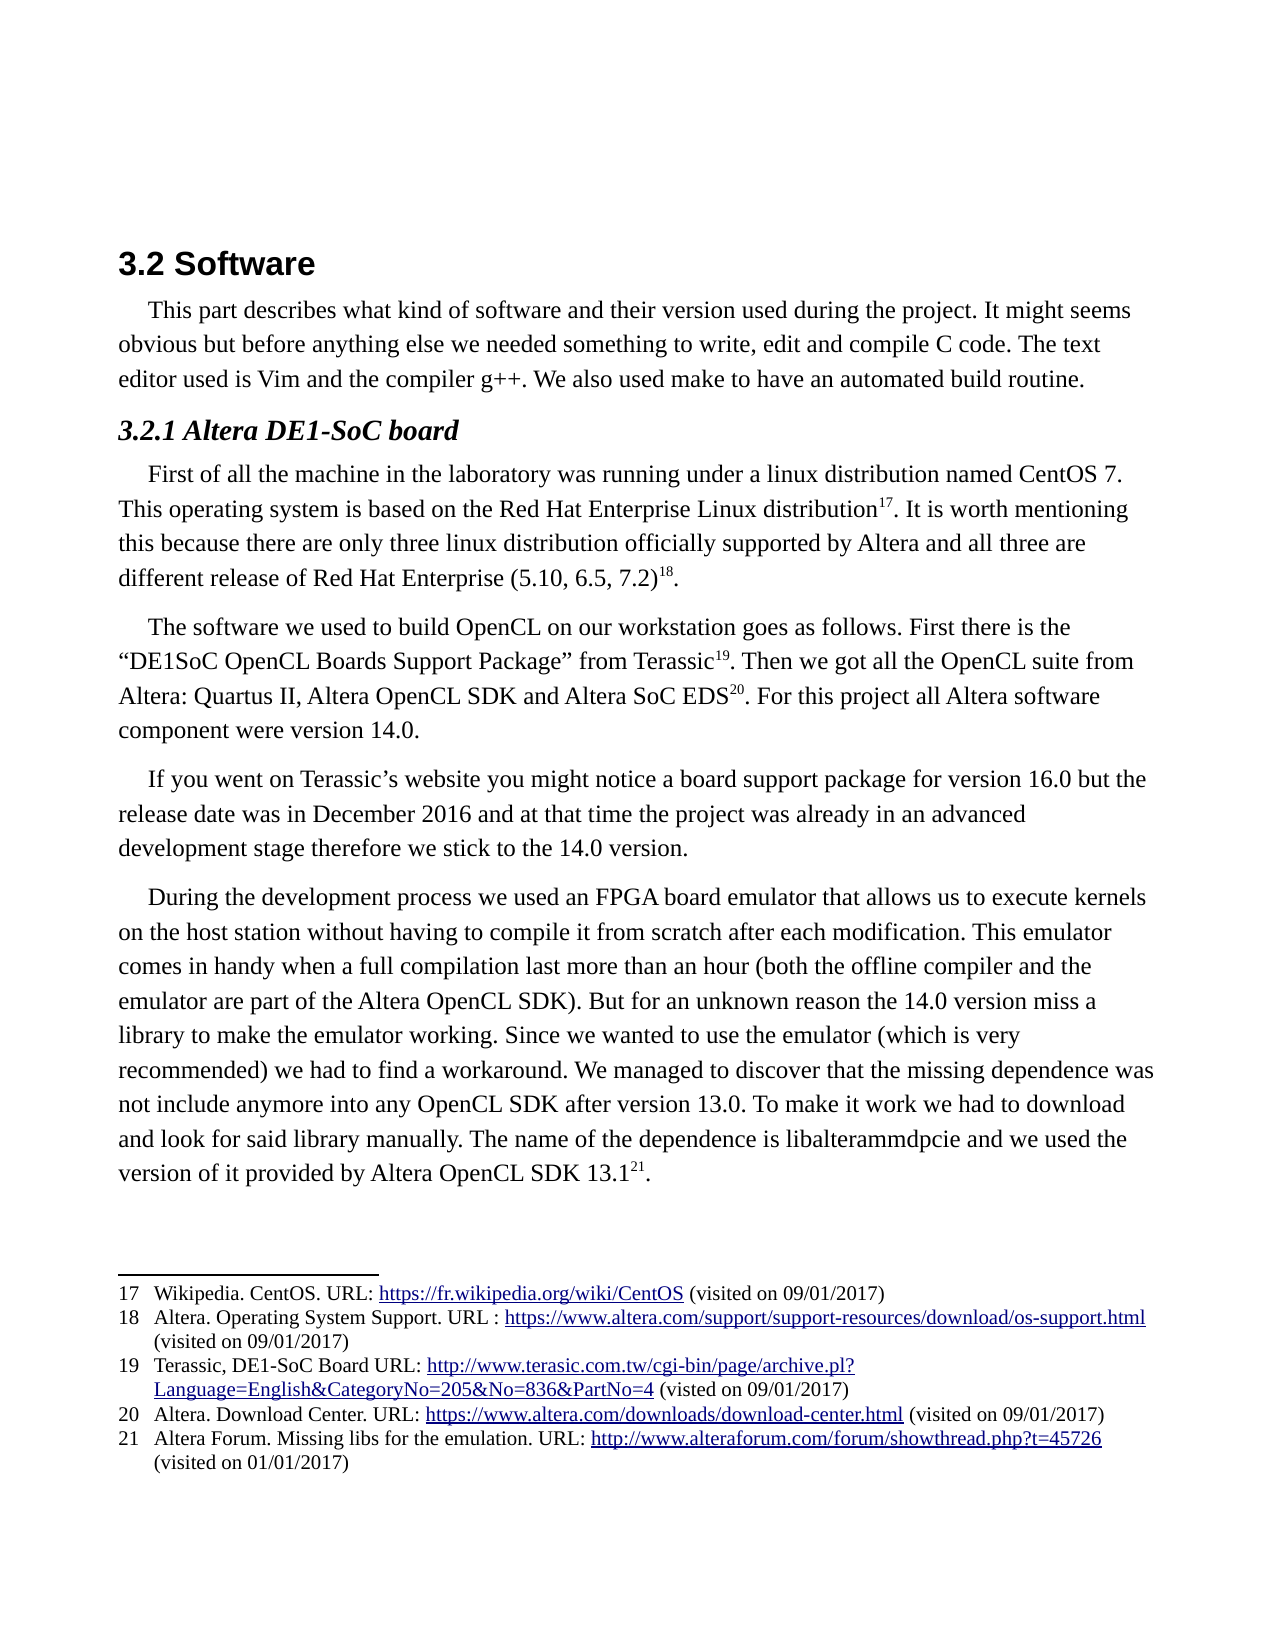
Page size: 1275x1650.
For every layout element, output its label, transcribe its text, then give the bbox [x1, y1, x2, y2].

text This part describes what kind of software and their version used during the project. It might seems obvious but before anything else we needed something to write, edit and compile C code. The text editor used is Vim and the compiler g++. We also used make to have an automated build routine. [118, 295, 1157, 393]
subtitle 3.2.1 Altera DE1-SoC board [118, 413, 1157, 447]
text Altera Forum. Missing libs for the emulation. URL: http://www.alteraforum.com/forum/showthread.php?t=45726 (visited on 01/01/2017) [118, 1426, 1157, 1474]
text Altera. Download Center. URL: https://www.altera.com/downloads/download-center.html (visited on 09/01/2017) [118, 1401, 1157, 1426]
text First of all the machine in the laboratory was running under a linux distribution named CentOS 7. This operating system is based on the Red Hat Enterprise Linux distribution. It is worth mentioning this because there are only three linux distribution officially supported by Altera and all three are different release of Red Hat Enterprise (5.10, 6.5, 7.2). [118, 459, 1157, 592]
text Wikipedia. CentOS. URL: https://fr.wikipedia.org/wiki/CentOS (visited on 09/01/2017) [118, 1281, 1157, 1305]
text Terassic, DE1-SoC Board URL: http://www.terasic.com.tw/cgi-bin/page/archive.pl?Language=English&CategoryNo=205&No=836&PartNo=4 (visted on 09/01/2017) [118, 1353, 1157, 1401]
text Altera. Operating System Support. URL : https://www.altera.com/support/support-resources/download/os-support.html (visited on 09/01/2017) [118, 1305, 1157, 1353]
text The software we used to build OpenCL on our workstation goes as follows. First there is the “DE1SoC OpenCL Boards Support Package” from Terassic. Then we got all the OpenCL suite from Altera: Quartus II, Altera OpenCL SDK and Altera SoC EDS. For this project all Altera software component were version 14.0. [118, 612, 1157, 744]
text During the development process we used an FPGA board emulator that allows us to execute kernels on the host station without having to compile it from scratch after each modification. This emulator comes in handy when a full compilation last more than an hour (both the offline compiler and the emulator are part of the Altera OpenCL SDK). But for an unknown reason the 14.0 version miss a library to make the emulator working. Since we wanted to use the emulator (which is very recommended) we had to find a workaround. We managed to discover that the missing dependence was not include anymore into any OpenCL SDK after version 13.0. To make it work we had to download and look for said library manually. The name of the dependence is libalterammdpcie and we used the version of it provided by Altera OpenCL SDK 13.1. [118, 882, 1157, 1187]
subtitle 3.2 Software [118, 244, 1157, 283]
text If you went on Terassic’s website you might notice a board support package for version 16.0 but the release date was in December 2016 and at that time the project was already in an advanced development stage therefore we stick to the 14.0 version. [118, 764, 1157, 862]
